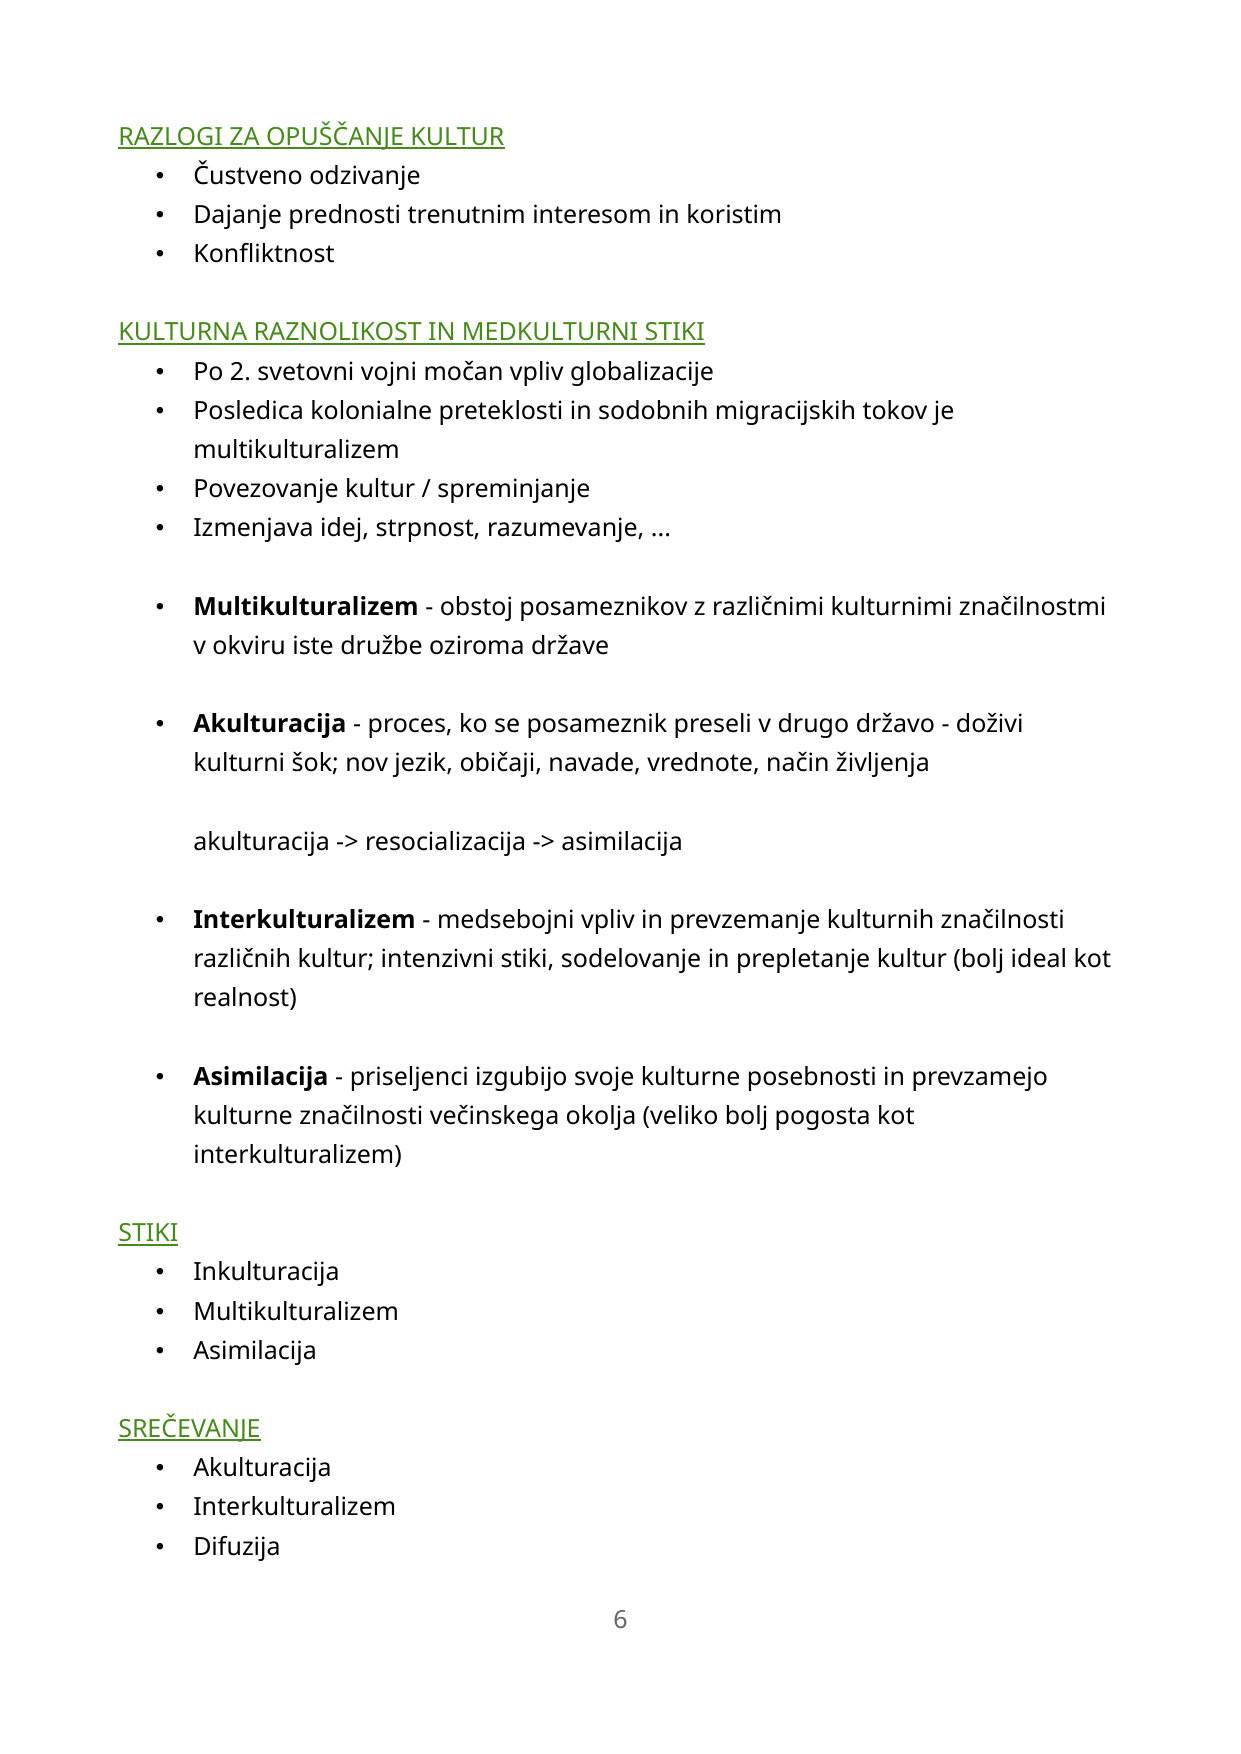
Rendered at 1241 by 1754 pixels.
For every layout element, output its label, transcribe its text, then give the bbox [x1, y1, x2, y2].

list Akulturacija [156, 1450, 1122, 1484]
list Akulturacija - proces, ko se posameznik preseli v drugo državo - doživi kulturni šok; nov jezik, običaji, navade, vrednote, način življenja [156, 706, 1122, 779]
list Dajanje prednosti trenutnim interesom in koristim [156, 196, 1122, 231]
list Inkulturacija [156, 1254, 1122, 1288]
list Interkulturalizem - medsebojni vpliv in prevzemanje kulturnih značilnosti različnih kultur; intenzivni stiki, sodelovanje in prepletanje kultur (bolj ideal kot realnost) [156, 901, 1122, 1014]
list Multikulturalizem - obstoj posameznikov z različnimi kulturnimi značilnostmi v okviru iste družbe oziroma države [156, 588, 1122, 661]
text KULTURNA RAZNOLIKOST IN MEDKULTURNI STIKI [118, 314, 1122, 348]
list Konfliktnost [156, 236, 1122, 270]
list Čustveno odzivanje [156, 157, 1122, 191]
list Difuzija [156, 1528, 1122, 1562]
list akulturacija -> resocializacija -> asimilacija [156, 823, 1122, 857]
text SREČEVANJE [118, 1411, 1122, 1445]
list Povezovanje kultur / spreminjanje [156, 471, 1122, 505]
list Izmenjava idej, strpnost, razumevanje, ... [156, 510, 1122, 544]
list Asimilacija [156, 1332, 1122, 1366]
text STIKI [118, 1215, 1122, 1249]
list Interkulturalizem [156, 1489, 1122, 1523]
list Po 2. svetovni vojni močan vpliv globalizacije [156, 353, 1122, 387]
list Posledica kolonialne preteklosti in sodobnih migracijskih tokov je multikulturalizem [156, 392, 1122, 466]
list Multikulturalizem [156, 1293, 1122, 1327]
text RAZLOGI ZA OPUŠČANJE KULTUR [118, 118, 1122, 152]
list Asimilacija - priseljenci izgubijo svoje kulturne posebnosti in prevzamejo kulturne značilnosti večinskega okolja (veliko bolj pogosta kot interkulturalizem) [156, 1058, 1122, 1171]
